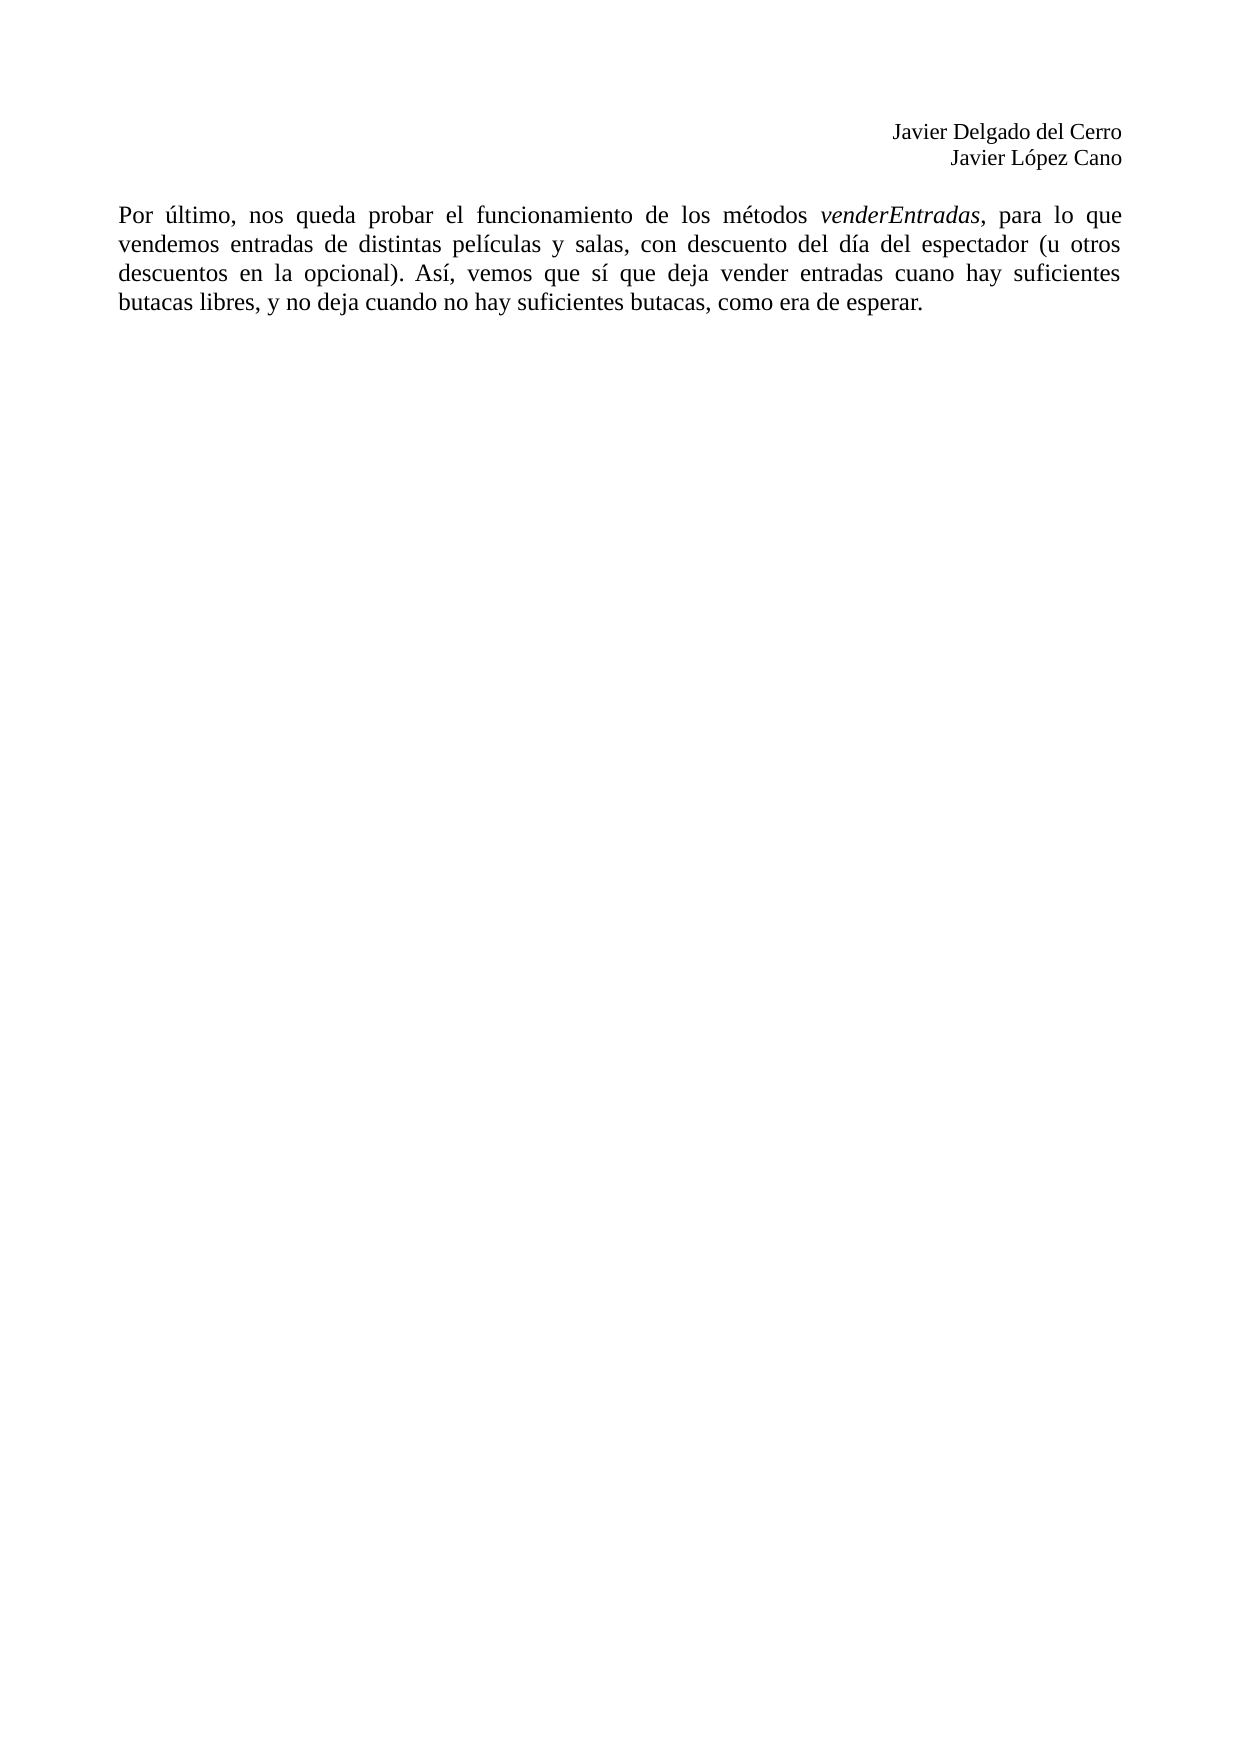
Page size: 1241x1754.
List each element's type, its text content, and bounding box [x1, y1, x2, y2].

text Por último, nos queda probar el funcionamiento de los métodos venderEntradas, para lo que vendemos entradas de distintas películas y salas, con descuento del día del espectador (u otros descuentos en la opcional). Así, vemos que sí que deja vender entradas cuano hay suficientes butacas libres, y no deja cuando no hay suficientes butacas, como era de esperar. [118, 200, 1122, 315]
